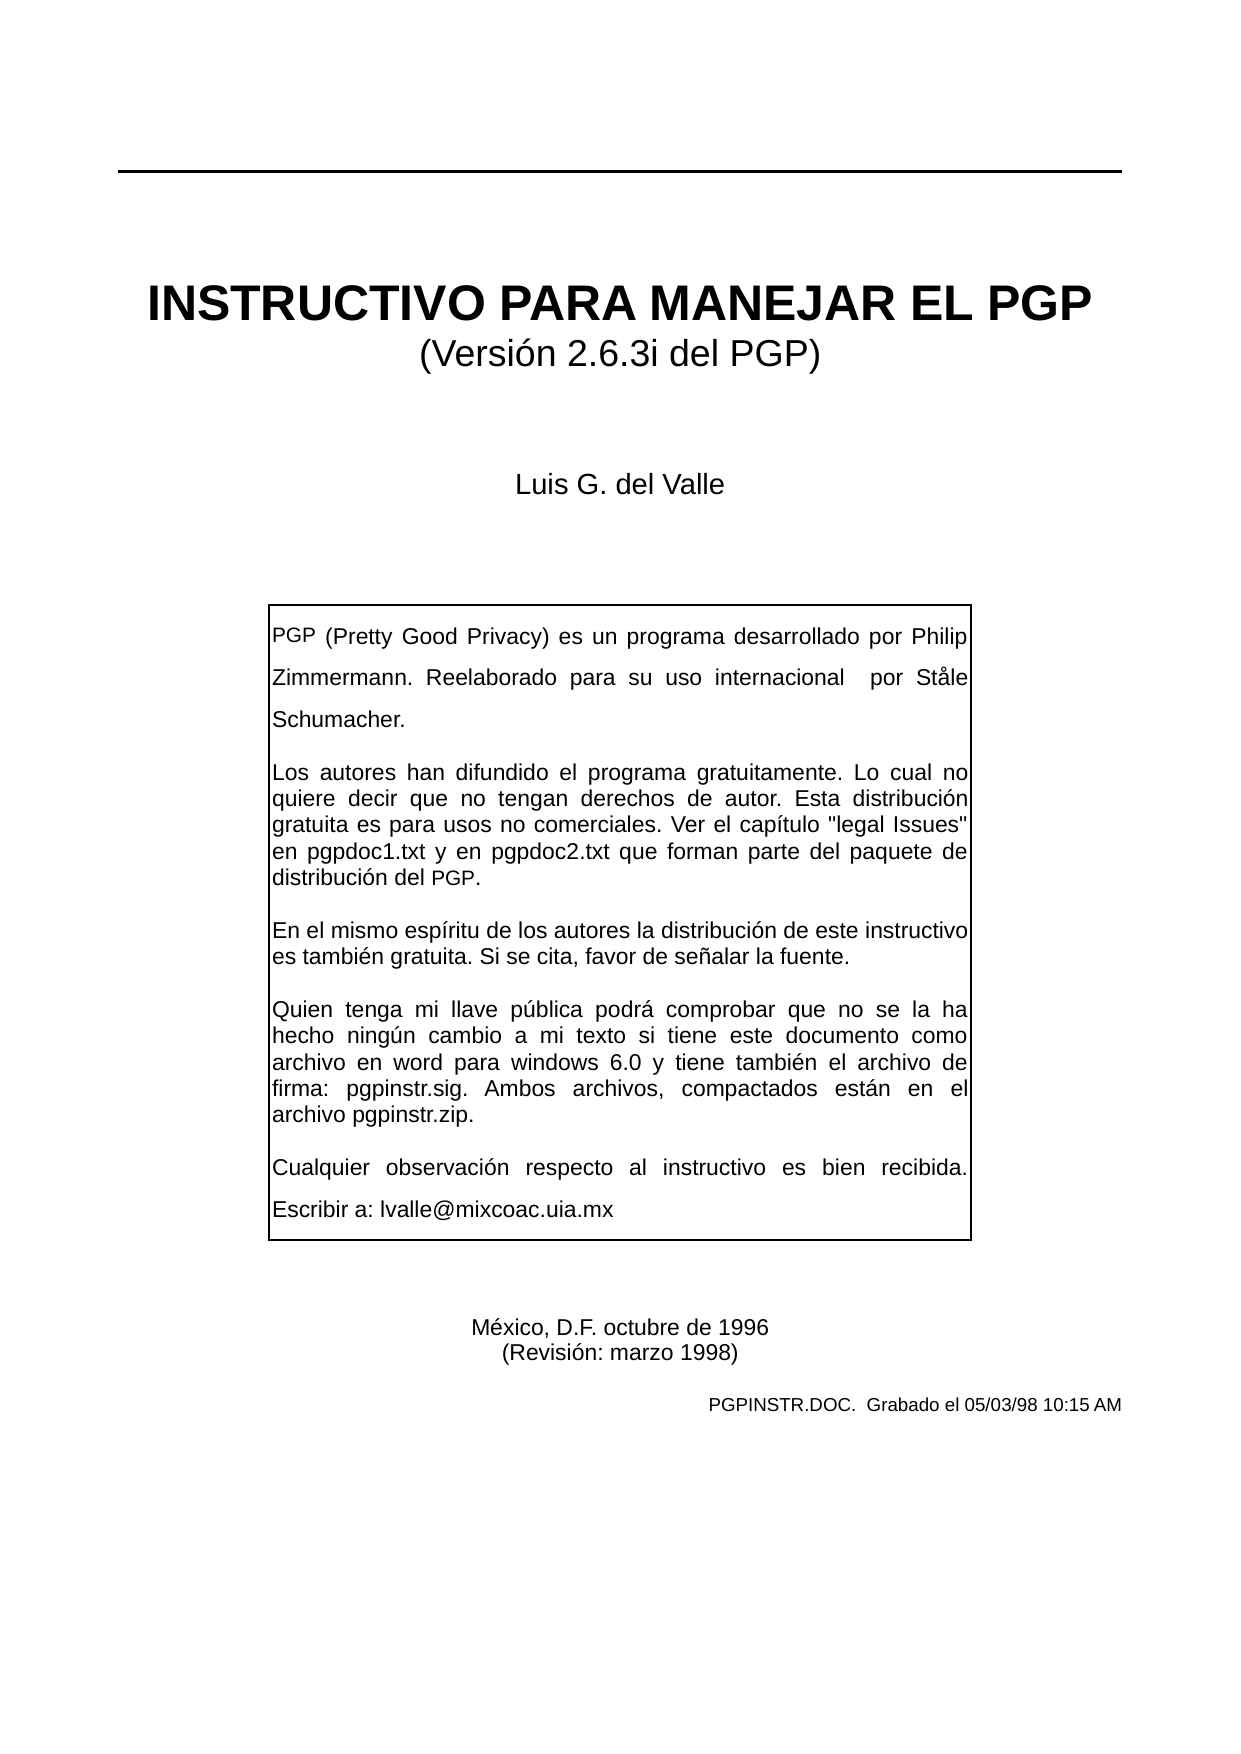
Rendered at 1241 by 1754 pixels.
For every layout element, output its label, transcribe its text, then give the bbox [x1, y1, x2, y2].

text Los autores han difundido el programa gratuitamente. Lo cual no quiere decir que no tengan derechos de autor. Esta distribución gratuita es para usos no comerciales. Ver el capítulo "legal Issues" en pgpdoc1.txt y en pgpdoc2.txt que forman parte del paquete de distribución del PGP. [270, 755, 970, 890]
text Luis G. del Valle [118, 467, 1122, 501]
text (Revisión: marzo 1998) [118, 1341, 1122, 1366]
text (Versión 2.6.3i del PGP) [118, 331, 1122, 374]
text Quien tenga mi llave pública podrá comprobar que no se la ha hecho ningún cambio a mi texto si tiene este documento como archivo en word para windows 6.0 y tiene también el archivo de firma: pgpinstr.sig. Ambos archivos, compactados están en el archivo pgpinstr.zip. [270, 992, 970, 1128]
text En el mismo espíritu de los autores la distribución de este instructivo es también gratuita. Si se cita, favor de señalar la fuente. [270, 913, 970, 969]
text México, D.F. octubre de 1996 [118, 1316, 1122, 1341]
text PGPINSTR.DOC. Grabado el 05/03/98 10:15 AM [118, 1391, 1122, 1416]
text Cualquier observación respecto al instructivo es bien recibida. Escribir a: lvalle@mixcoac.uia.mx [270, 1150, 970, 1239]
text INSTRUCTIVO PARA MANEJAR EL PGP [118, 273, 1122, 331]
text PGP (Pretty Good Privacy) es un programa desarrollado por Philip Zimmermann. Reelaborado para su uso internacional por Ståle Schumacher. [270, 606, 970, 732]
